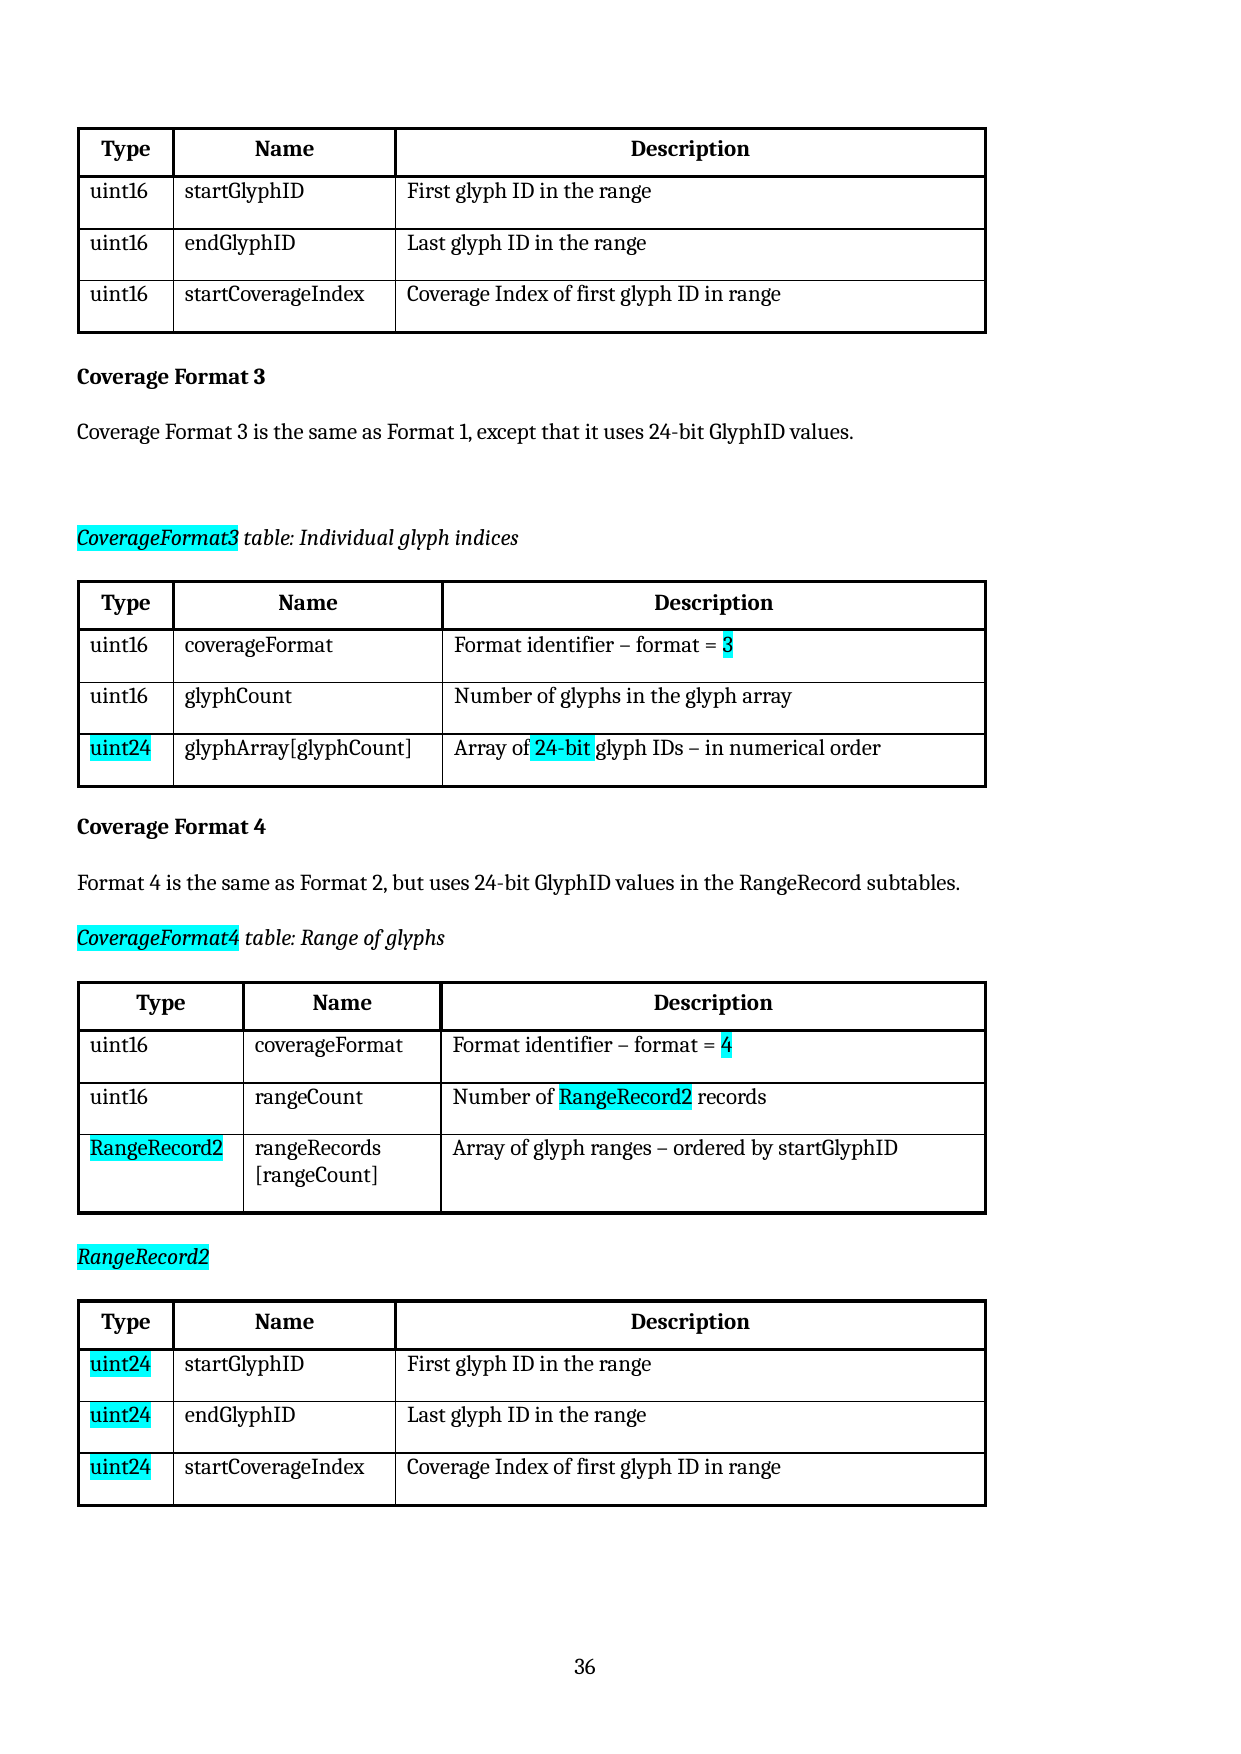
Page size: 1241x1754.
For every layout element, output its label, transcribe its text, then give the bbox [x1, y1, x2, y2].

table_header Type [80, 984, 242, 1029]
table_cell coverageFormat [244, 1032, 440, 1082]
table_header Type [80, 130, 172, 175]
table_header Description [397, 1303, 984, 1347]
table_cell Number of RangeRecord2 records [442, 1084, 984, 1133]
table_cell First glyph ID in the range [396, 1351, 984, 1401]
table_cell uint16 [80, 281, 173, 331]
text Coverage Format 3 is the same as Format 1, except that it uses 24-bit GlyphID values. [77, 419, 1093, 445]
table_cell coverageFormat [174, 631, 442, 681]
table_cell uint16 [80, 631, 173, 681]
table_cell RangeRecord2 [80, 1135, 243, 1211]
table_cell endGlyphID [174, 1402, 395, 1452]
table_cell Array of 24-bit glyph IDs – in numerical order [443, 735, 984, 784]
table_cell Coverage Index of first glyph ID in range [396, 281, 984, 331]
text RangeRecord2 [77, 1244, 1093, 1270]
text Coverage Format 3 [77, 363, 1093, 390]
table_cell Coverage Index of first glyph ID in range [396, 1454, 984, 1504]
text Coverage Format 4 [77, 788, 1093, 840]
table_cell uint16 [80, 1032, 243, 1082]
text CoverageFormat3 table: Individual glyph indices [77, 524, 1093, 551]
text CoverageFormat4 table: Range of glyphs [77, 925, 1093, 951]
table_cell Last glyph ID in the range [396, 230, 984, 280]
table_cell startGlyphID [174, 178, 395, 228]
table_cell uint24 [80, 1351, 173, 1401]
table_header Name [175, 583, 441, 628]
table_cell startGlyphID [174, 1351, 395, 1401]
table_cell rangeCount [244, 1084, 440, 1133]
table_cell startCoverageIndex [174, 1454, 395, 1504]
table_header Name [175, 1303, 394, 1347]
table_header Name [245, 984, 439, 1029]
table_cell Last glyph ID in the range [396, 1402, 984, 1452]
table_cell glyphCount [174, 683, 442, 733]
table_cell startCoverageIndex [174, 281, 395, 331]
table_cell uint16 [80, 683, 173, 733]
table_cell uint16 [80, 230, 173, 280]
text Format 4 is the same as Format 2, but uses 24-bit GlyphID values in the RangeRecord subtables. [77, 869, 1093, 896]
table_header Type [80, 583, 172, 628]
table_cell uint24 [80, 735, 173, 784]
table_cell glyphArray[glyphCount] [174, 735, 442, 784]
table_cell uint16 [80, 1084, 243, 1133]
table_cell Format identifier – format = 3 [443, 631, 984, 681]
table_cell First glyph ID in the range [396, 178, 984, 228]
table_cell uint16 [80, 178, 173, 228]
table_header Description [444, 583, 984, 628]
table_header Description [397, 130, 984, 175]
table_cell Number of glyphs in the glyph array [443, 683, 984, 733]
table_header Name [175, 130, 394, 175]
table_cell uint24 [80, 1454, 173, 1504]
table_cell Array of glyph ranges – ordered by startGlyphID [442, 1135, 984, 1211]
table_cell endGlyphID [174, 230, 395, 280]
table_cell rangeRecords [rangeCount] [244, 1135, 440, 1211]
table_header Type [80, 1303, 172, 1347]
table_cell uint24 [80, 1402, 173, 1452]
table_header Description [443, 984, 984, 1029]
table_cell Format identifier – format = 4 [442, 1032, 984, 1082]
